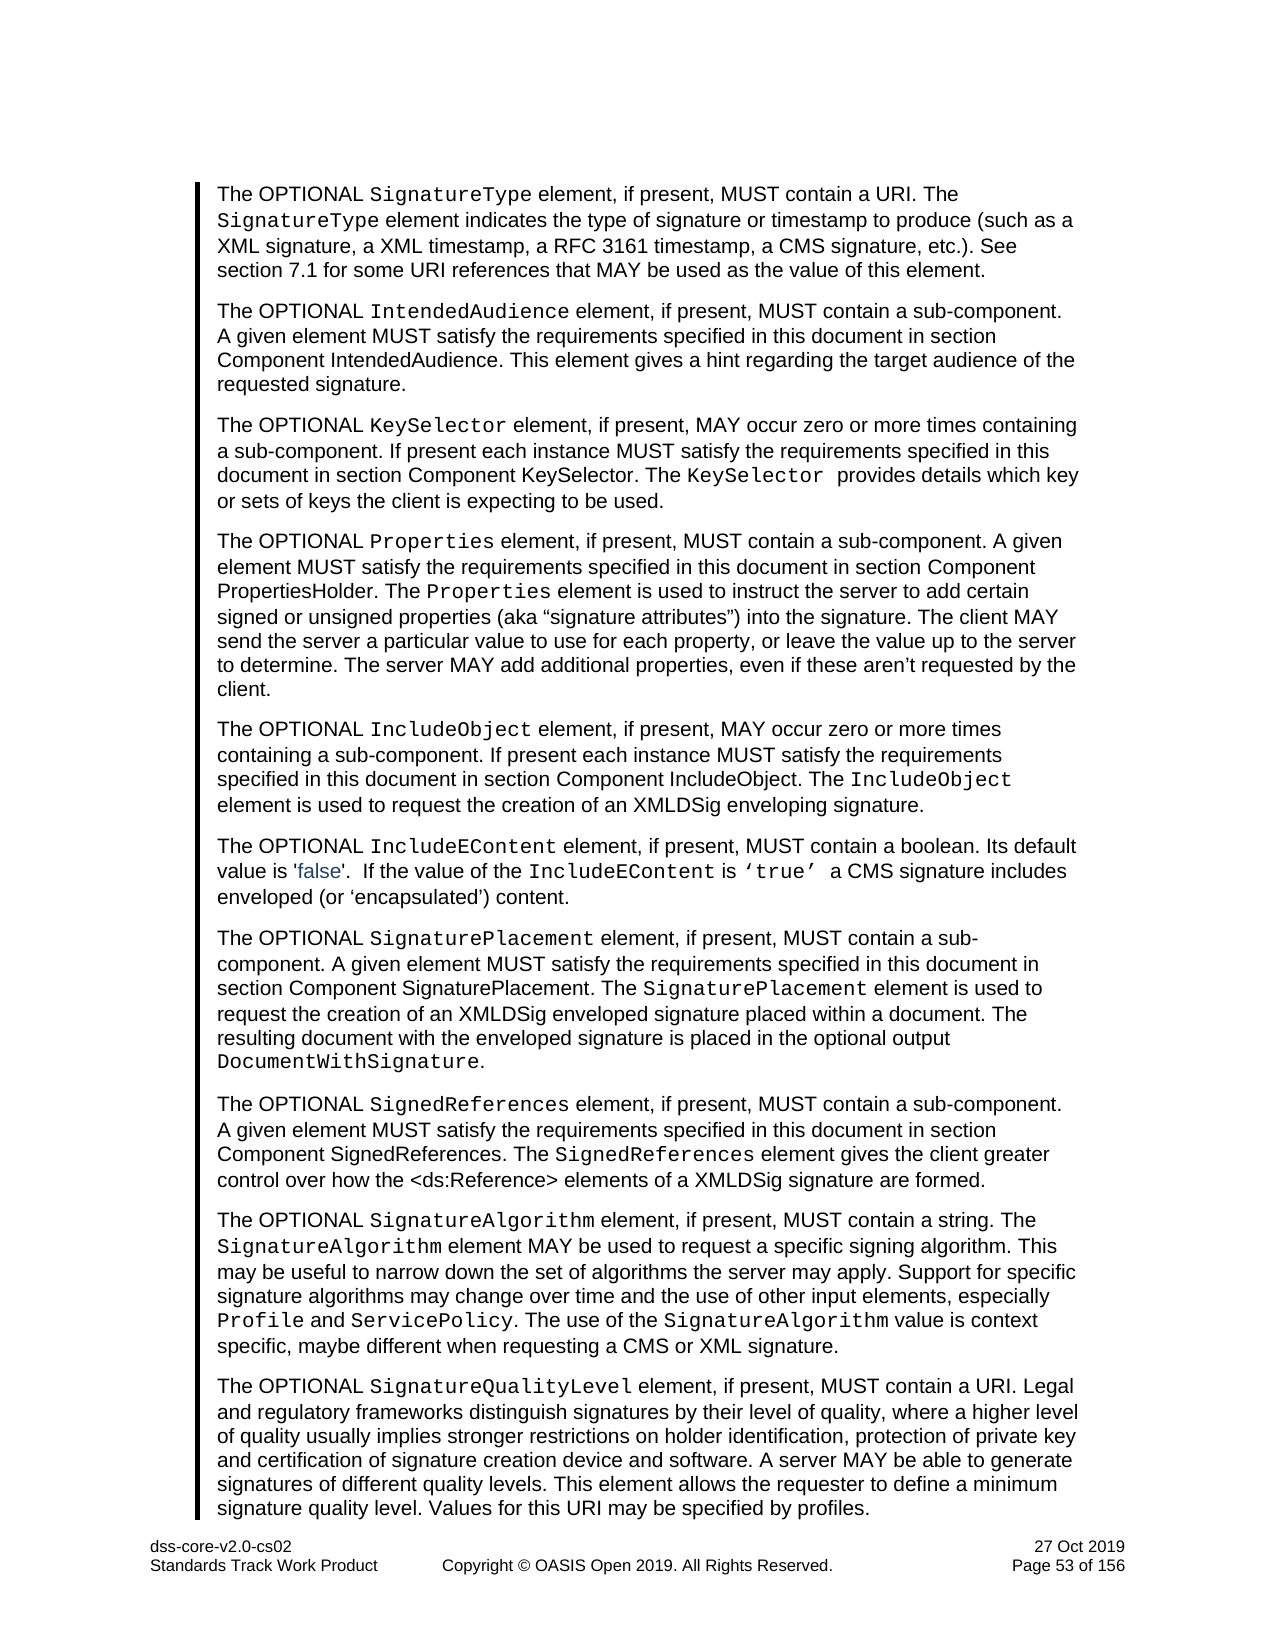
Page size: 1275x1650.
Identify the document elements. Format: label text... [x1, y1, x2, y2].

text The OPTIONAL KeySelector element, if present, MAY occur zero or more times containing a sub-component. If present each instance MUST satisfy the requirements specified in this document in section 4.4.12. The KeySelector provides details which key or sets of keys the client is expecting to be used. [200, 413, 1080, 512]
text The OPTIONAL Properties element, if present, MUST contain a sub-component. A given element MUST satisfy the requirements specified in this document in section 4.4.14. The Properties element is used to instruct the server to add certain signed or unsigned properties (aka “signature attributes”) into the signature. The client MAY send the server a particular value to use for each property, or leave the value up to the server to determine. The server MAY add additional properties, even if these aren’t requested by the client. [200, 529, 1080, 701]
text The OPTIONAL SignatureType element, if present, MUST contain a URI. The SignatureType element indicates the type of signature or timestamp to produce (such as a XML signature, a XML timestamp, a RFC 3161 timestamp, a CMS signature, etc.). See section 7.1 for some URI references that MAY be used as the value of this element. [200, 182, 1080, 282]
text The OPTIONAL SignatureQualityLevel element, if present, MUST contain a URI. Legal and regulatory frameworks distinguish signatures by their level of quality, where a higher level of quality usually implies stronger restrictions on holder identification, protection of private key and certification of signature creation device and software. A server MAY be able to generate signatures of different quality levels. This element allows the requester to define a minimum signature quality level. Values for this URI may be specified by profiles. [200, 1374, 1080, 1520]
text The OPTIONAL IncludeEContent element, if present, MUST contain a boolean. Its default value is 'false'. If the value of the IncludeEContent is ‘true’ a CMS signature includes enveloped (or ‘encapsulated’) content. [200, 833, 1080, 909]
text The OPTIONAL SignedReferences element, if present, MUST contain a sub-component. A given element MUST satisfy the requirements specified in this document in section 4.4.20. The SignedReferences element gives the client greater control over how the <ds:Reference> elements of a XMLDSig signature are formed. [200, 1092, 1080, 1191]
text The OPTIONAL IntendedAudience element, if present, MUST contain a sub-component. A given element MUST satisfy the requirements specified in this document in section 4.4.11. This element gives a hint regarding the target audience of the requested signature. [200, 298, 1080, 396]
text The OPTIONAL SignaturePlacement element, if present, MUST contain a sub-component. A given element MUST satisfy the requirements specified in this document in section 4.4.18. The SignaturePlacement element is used to request the creation of an XMLDSig enveloped signature placed within a document. The resulting document with the enveloped signature is placed in the optional output DocumentWithSignature. [200, 926, 1080, 1075]
text The OPTIONAL SignatureAlgorithm element, if present, MUST contain a string. The SignatureAlgorithm element MAY be used to request a specific signing algorithm. This may be useful to narrow down the set of algorithms the server may apply. Support for specific signature algorithms may change over time and the use of other input elements, especially Profile and ServicePolicy. The use of the SignatureAlgorithm value is context specific, maybe different when requesting a CMS or XML signature. [200, 1208, 1080, 1357]
text The OPTIONAL IncludeObject element, if present, MAY occur zero or more times containing a sub-component. If present each instance MUST satisfy the requirements specified in this document in section 4.4.17. The IncludeObject element is used to request the creation of an XMLDSig enveloping signature. [200, 717, 1080, 817]
